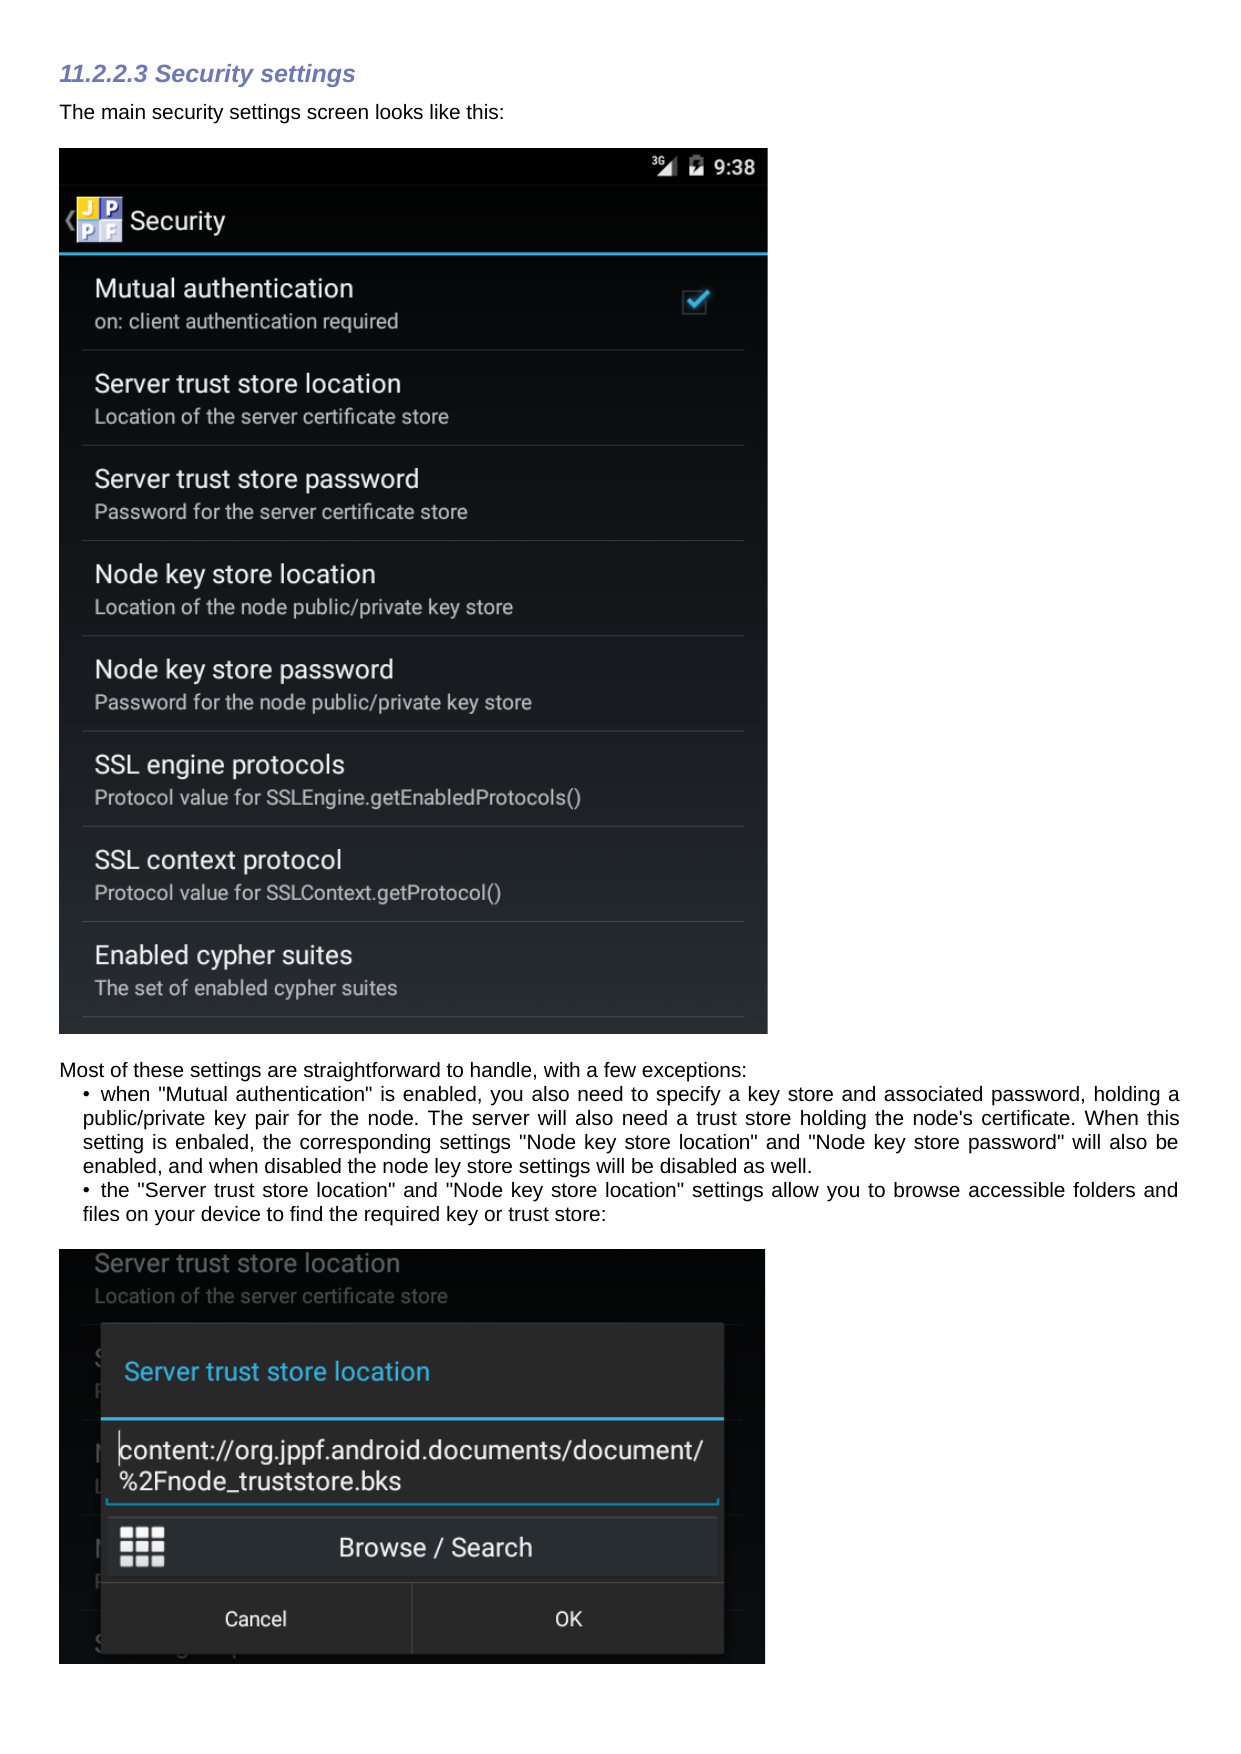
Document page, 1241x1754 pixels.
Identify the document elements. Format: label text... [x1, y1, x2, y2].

text Most of these settings are straightforward to handle, with a few exceptions: [59, 1058, 1181, 1082]
picture [59, 148, 768, 1034]
list the "Server trust store location" and "Node key store location" settings allow you to browse accessible folders and files on your device to find the required key or trust store: [83, 1178, 1181, 1226]
list when "Mutual authentication" is enabled, you also need to specify a key store and associated password, holding a public/private key pair for the node. The server will also need a trust store holding the node's certificate. When this setting is enbaled, the corresponding settings "Node key store location" and "Node key store password" will also be enabled, and when disabled the node ley store settings will be disabled as well. [83, 1082, 1181, 1178]
subtitle Security settings [59, 59, 1181, 88]
text The main security settings screen looks like this: [59, 100, 1181, 124]
picture [59, 1249, 766, 1664]
